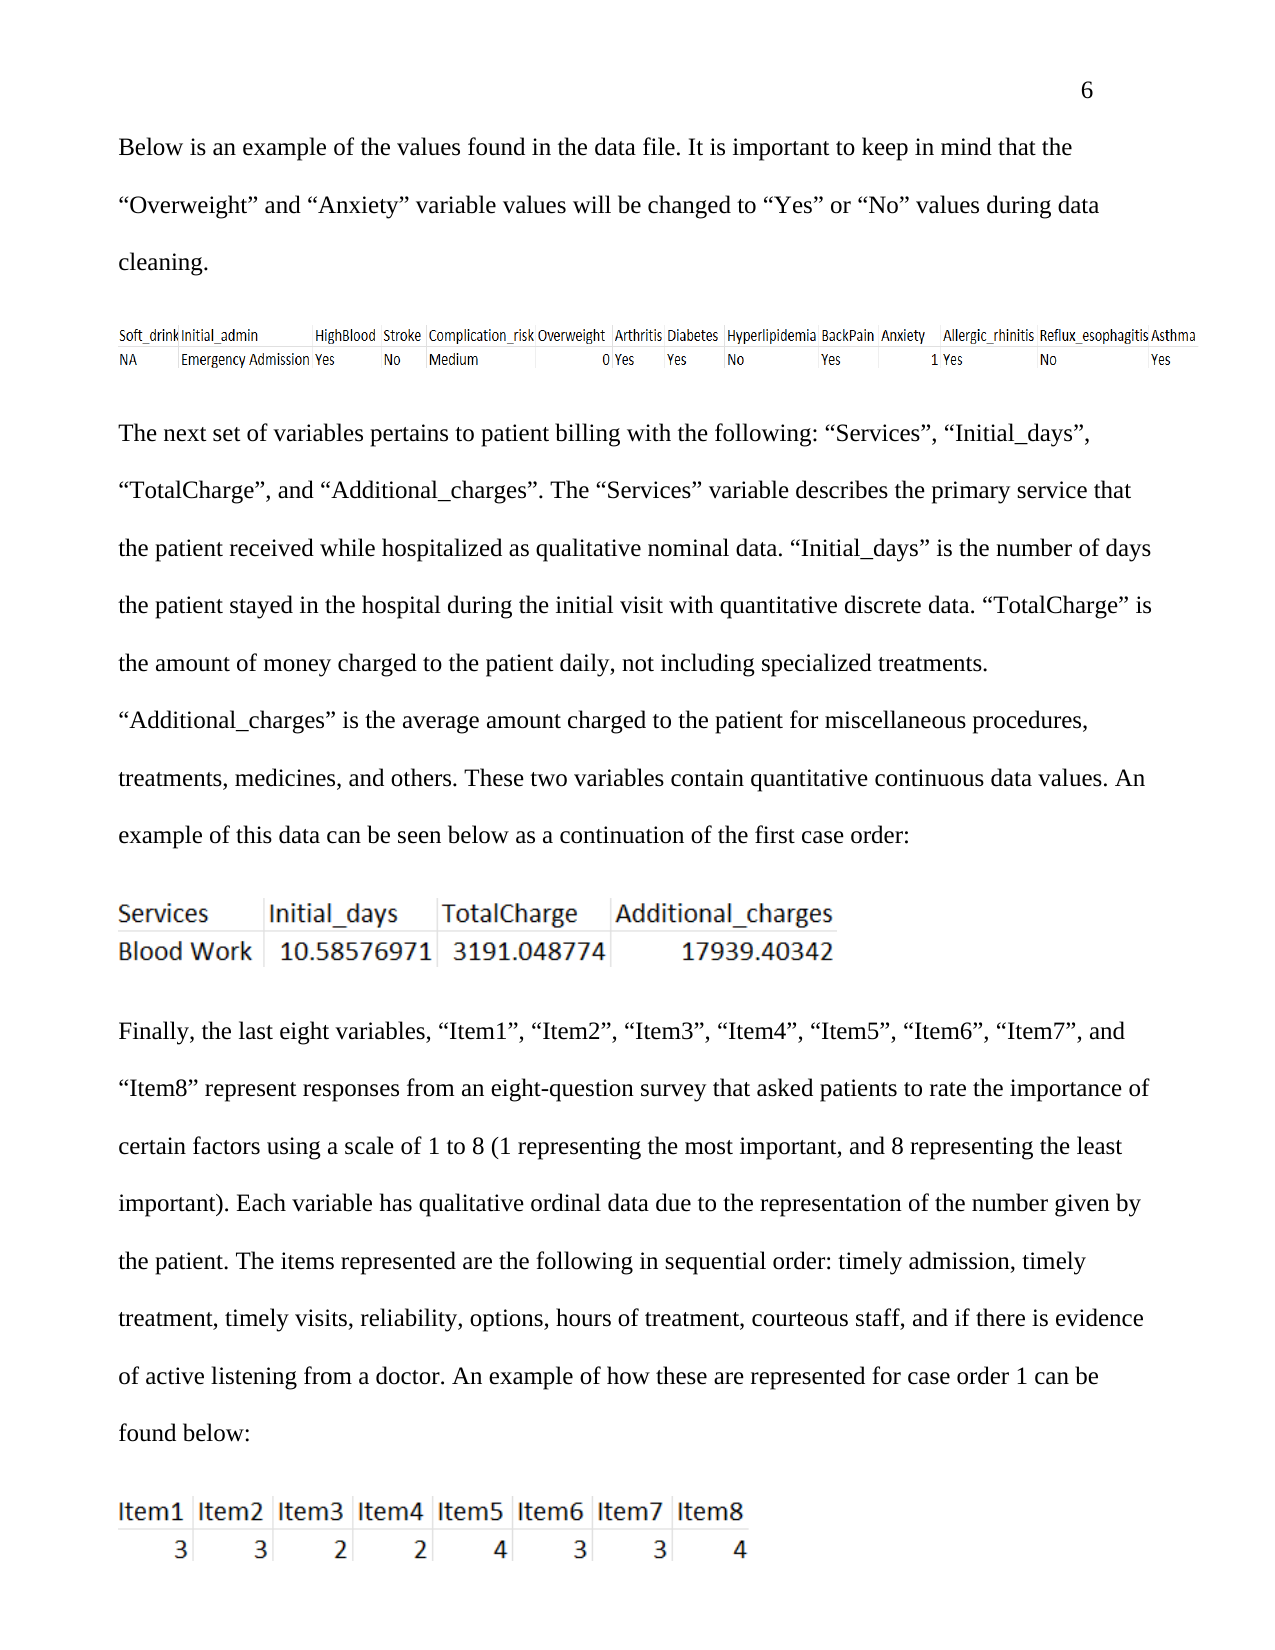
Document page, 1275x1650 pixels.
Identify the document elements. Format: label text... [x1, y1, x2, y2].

text Finally, the last eight variables, “Item1”, “Item2”, “Item3”, “Item4”, “Item5”, “Item6”, “Item7”, and “Item8” represent responses from an eight-question survey that asked patients to rate the importance of certain factors using a scale of 1 to 8 (1 representing the most important, and 8 representing the least important). Each variable has qualitative ordinal data due to the representation of the number given by the patient. The items represented are the following in sequential order: timely admission, timely treatment, timely visits, reliability, options, hours of treatment, courteous staff, and if there is evidence of active listening from a doctor. An example of how these are represented for case order 1 can be found below: [118, 1016, 1157, 1447]
text The next set of variables pertains to patient billing with the following: “Services”, “Initial_days”, “TotalCharge”, and “Additional_charges”. The “Services” variable describes the primary service that the patient received while hospitalized as qualitative nominal data. “Initial_days” is the number of days the patient stayed in the hospital during the initial visit with quantitative discrete data. “TotalCharge” is the amount of money charged to the patient daily, not including specialized treatments. “Additional_charges” is the average amount charged to the patient for miscellaneous procedures, treatments, medicines, and others. These two variables contain quantitative continuous data values. An example of this data can be seen below as a continuation of the first case order: [118, 418, 1157, 849]
text Below is an example of the values found in the data file. It is important to keep in mind that the “Overweight” and “Anxiety” variable values will be changed to “Yes” or “No” values during data cleaning. [118, 132, 1157, 276]
